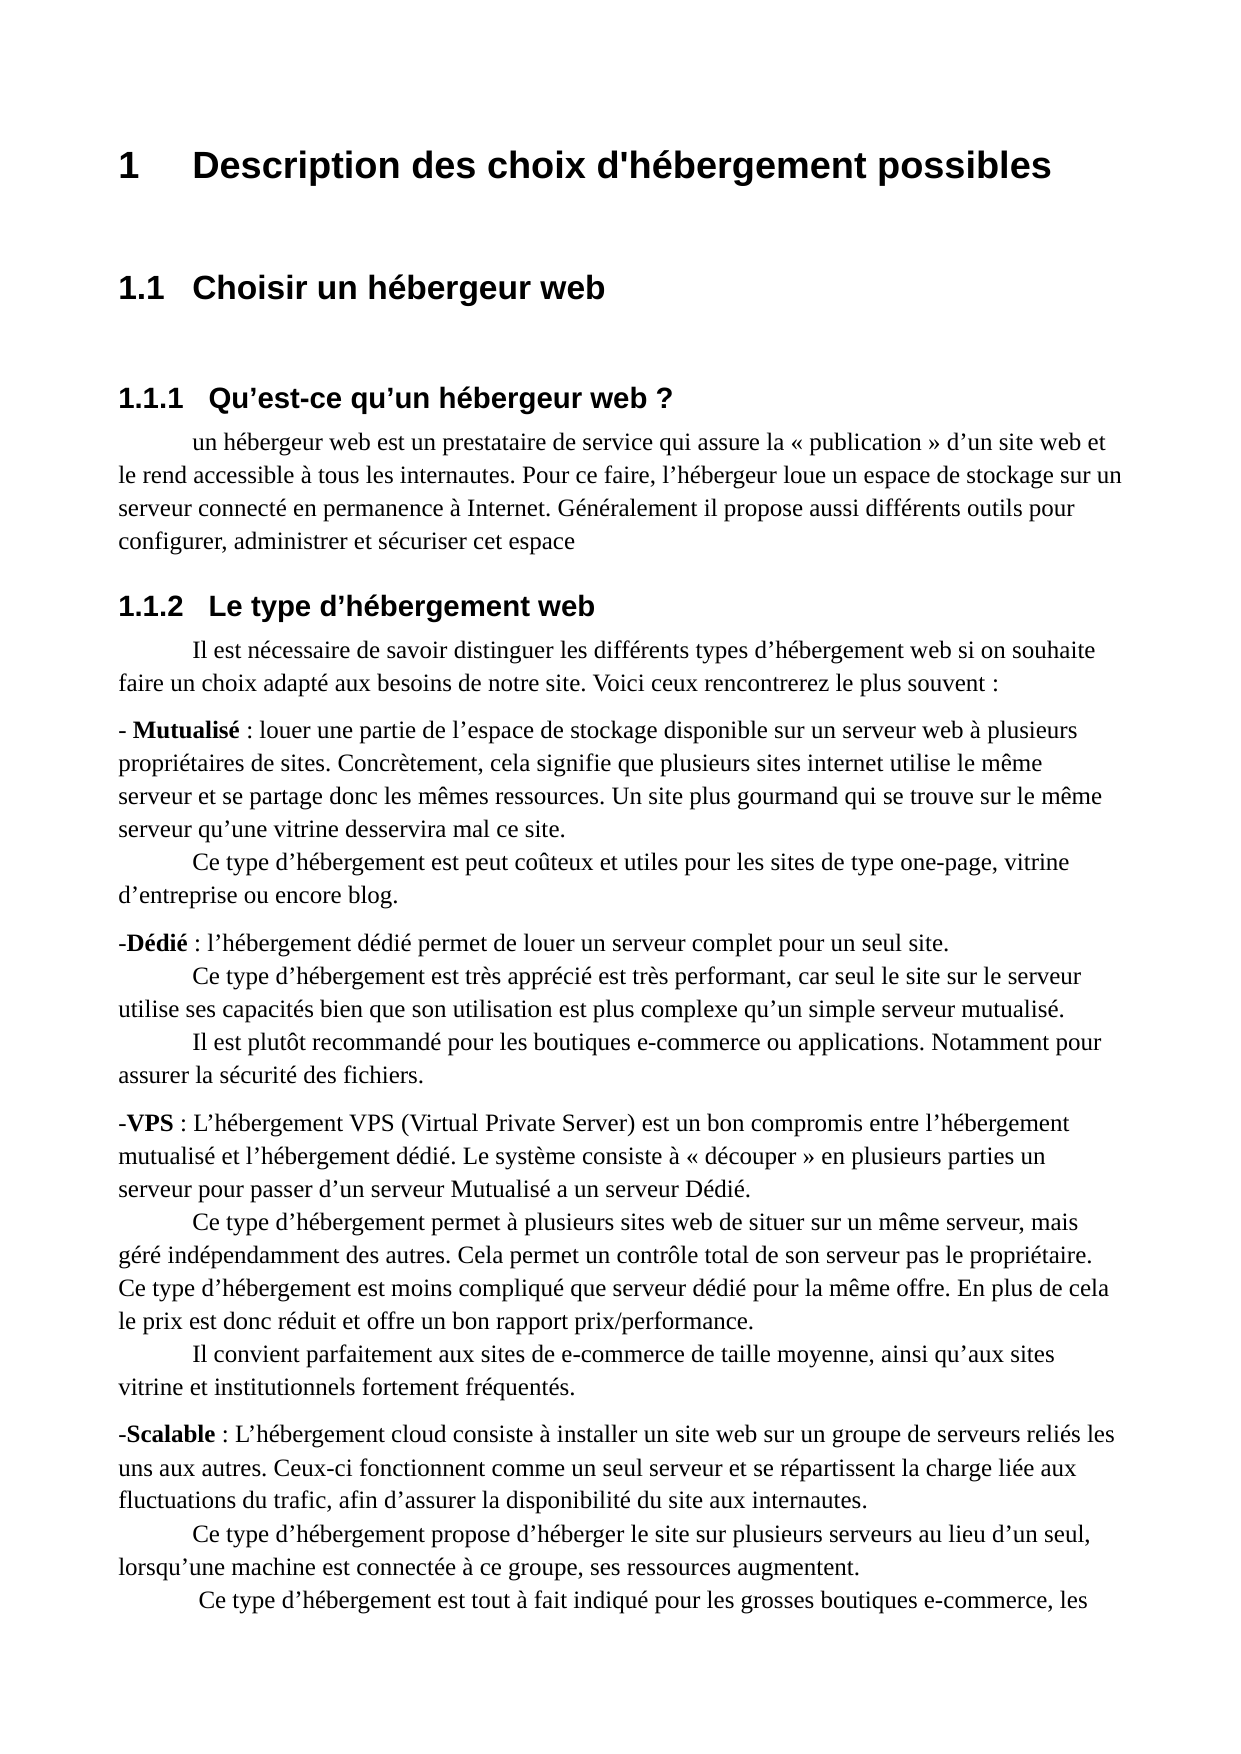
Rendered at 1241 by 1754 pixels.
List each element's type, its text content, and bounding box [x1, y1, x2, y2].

subtitle Le type d’hébergement web [118, 588, 1122, 622]
subtitle Description des choix d'hébergement possibles [118, 143, 1122, 187]
text - Mutualisé : louer une partie de l’espace de stockage disponible sur un serveur web à plusieurs propriétaires de sites. Concrètement, cela signifie que plusieurs sites internet utilise le même serveur et se partage donc les mêmes ressources. Un site plus gourmand qui se trouve sur le même serveur qu’une vitrine desservira mal ce site. Ce type d’hébergement est peut coûteux et utiles pour les sites de type one-page, vitrine d’entreprise ou encore blog. [118, 715, 1122, 909]
text -Dédié : l’hébergement dédié permet de louer un serveur complet pour un seul site. Ce type d’hébergement est très apprécié est très performant, car seul le site sur le serveur utilise ses capacités bien que son utilisation est plus complexe qu’un simple serveur mutualisé. Il est plutôt recommandé pour les boutiques e-commerce ou applications. Notamment pour assurer la sécurité des fichiers. [118, 928, 1122, 1089]
text -Scalable : L’hébergement cloud consiste à installer un site web sur un groupe de serveurs reliés les uns aux autres. Ceux-ci fonctionnent comme un seul serveur et se répartissent la charge liée aux fluctuations du trafic, afin d’assurer la disponibilité du site aux internautes. Ce type d’hébergement propose d’héberger le site sur plusieurs serveurs au lieu d’un seul, lorsqu’une machine est connectée à ce groupe, ses ressources augmentent. Ce type d’hébergement est tout à fait indiqué pour les grosses boutiques e-commerce, les [118, 1419, 1122, 1613]
text -VPS : L’hébergement VPS (Virtual Private Server) est un bon compromis entre l’hébergement mutualisé et l’hébergement dédié. Le système consiste à « découper » en plusieurs parties un serveur pour passer d’un serveur Mutualisé a un serveur Dédié. Ce type d’hébergement permet à plusieurs sites web de situer sur un même serveur, mais géré indépendamment des autres. Cela permet un contrôle total de son serveur pas le propriétaire. Ce type d’hébergement est moins compliqué que serveur dédié pour la même offre. En plus de cela le prix est donc réduit et offre un bon rapport prix/performance. Il convient parfaitement aux sites de e-commerce de taille moyenne, ainsi qu’aux sites vitrine et institutionnels fortement fréquentés. [118, 1108, 1122, 1401]
text Il est nécessaire de savoir distinguer les différents types d’hébergement web si on souhaite faire un choix adapté aux besoins de notre site. Voici ceux rencontrerez le plus souvent : [118, 635, 1122, 697]
subtitle Qu’est-ce qu’un hébergeur web ? [118, 381, 1122, 415]
subtitle Choisir un hébergeur web [118, 268, 1122, 306]
text un hébergeur web est un prestataire de service qui assure la « publication » d’un site web et le rend accessible à tous les internautes. Pour ce faire, l’hébergeur loue un espace de stockage sur un serveur connecté en permanence à Internet. Généralement il propose aussi différents outils pour configurer, administrer et sécuriser cet espace [118, 427, 1122, 555]
